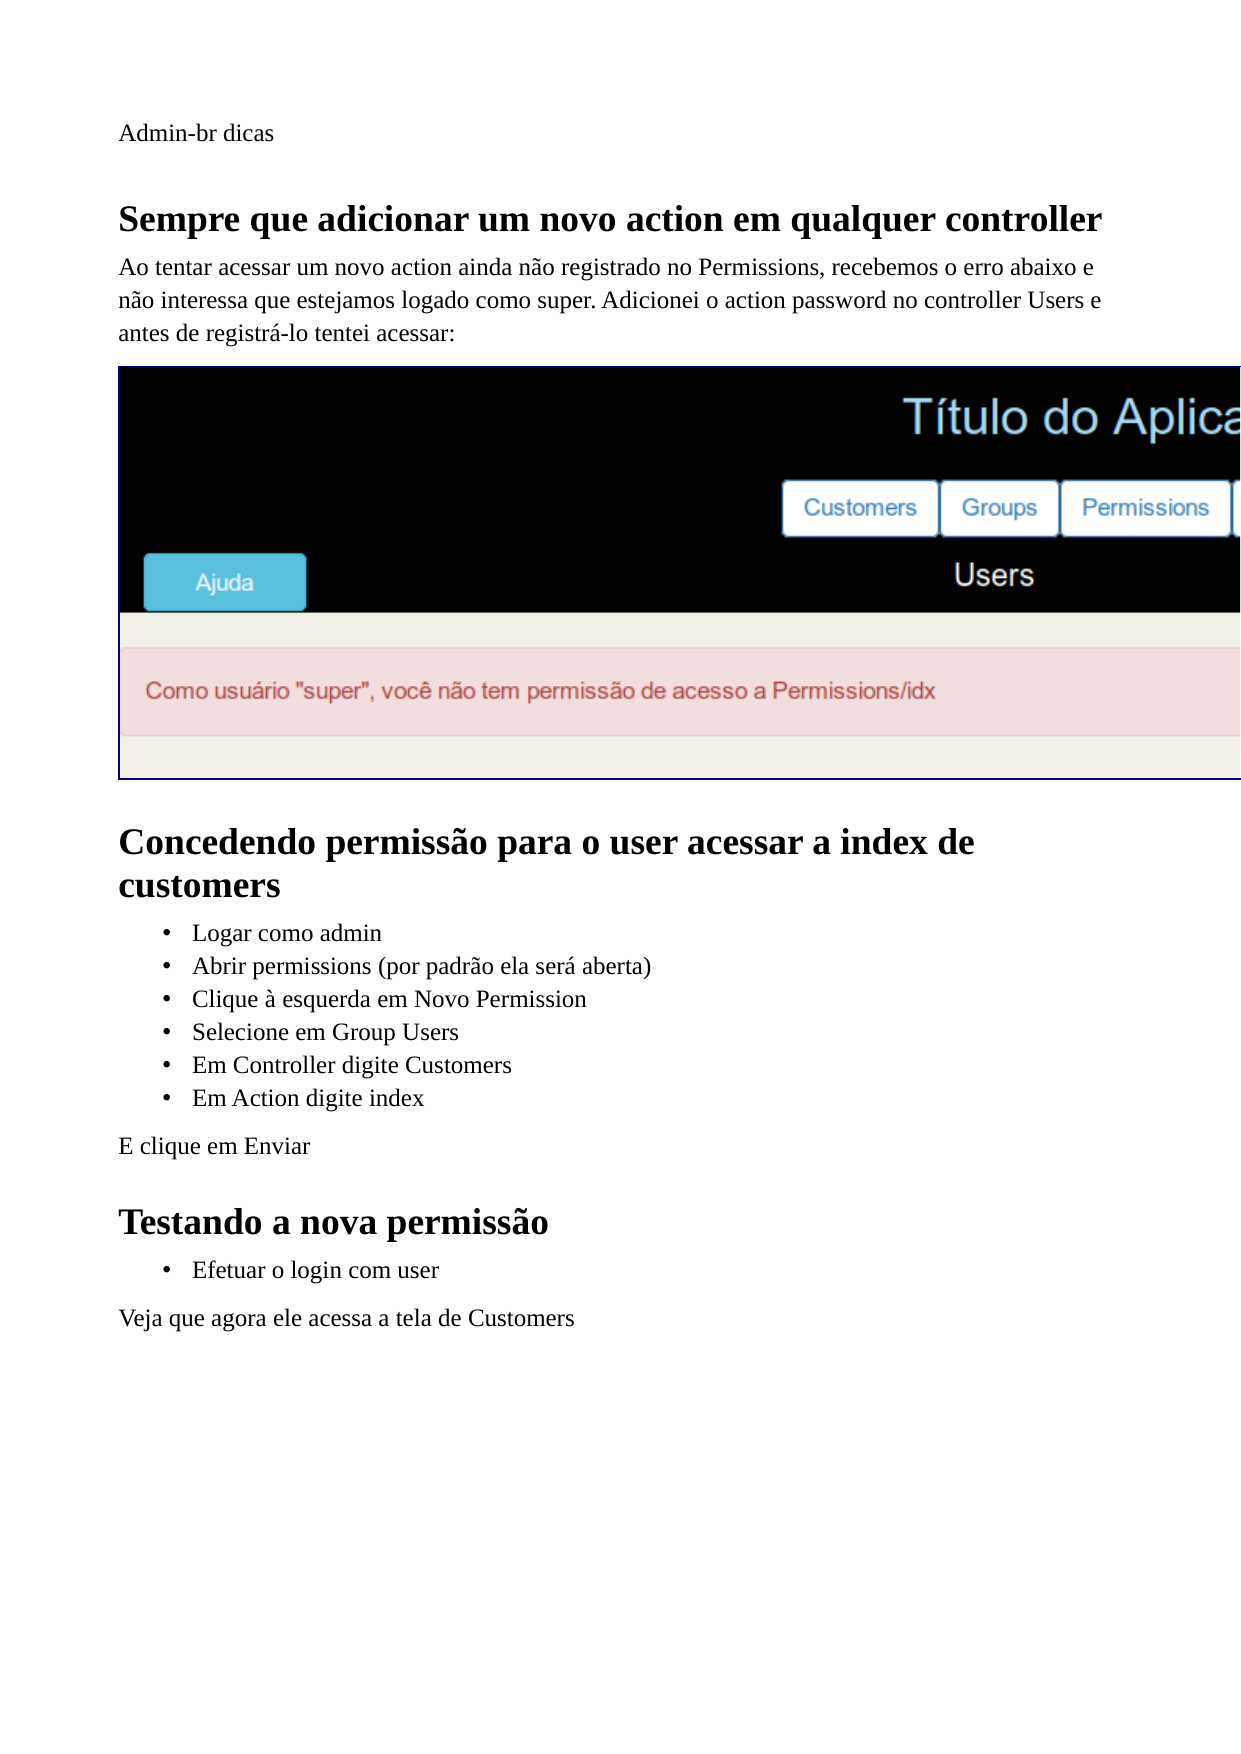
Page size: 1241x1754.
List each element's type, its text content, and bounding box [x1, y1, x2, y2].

list Selecione em Group Users [162, 1017, 1122, 1046]
list Em Controller digite Customers [162, 1050, 1122, 1079]
list Clique à esquerda em Novo Permission [162, 984, 1122, 1013]
list Logar como admin [162, 918, 1122, 947]
subtitle Testando a nova permissão [118, 1199, 1122, 1242]
text Ao tentar acessar um novo action ainda não registrado no Permissions, recebemos o erro abaixo e não interessa que estejamos logado como super. Adicionei o action password no controller Users e antes de registrá-lo tentei acessar: [118, 252, 1122, 347]
text Admin-br dicas [118, 118, 1122, 147]
list Abrir permissions (por padrão ela será aberta) [162, 951, 1122, 980]
subtitle Sempre que adicionar um novo action em qualquer controller [118, 196, 1122, 239]
subtitle Concedendo permissão para o user acessar a index de customers [118, 819, 1122, 906]
text Veja que agora ele acessa a tela de Customers [118, 1303, 1122, 1331]
list Efetuar o login com user [162, 1255, 1122, 1284]
list Em Action digite index [162, 1083, 1122, 1112]
picture [120, 367, 1241, 778]
text E clique em Enviar [118, 1131, 1122, 1160]
